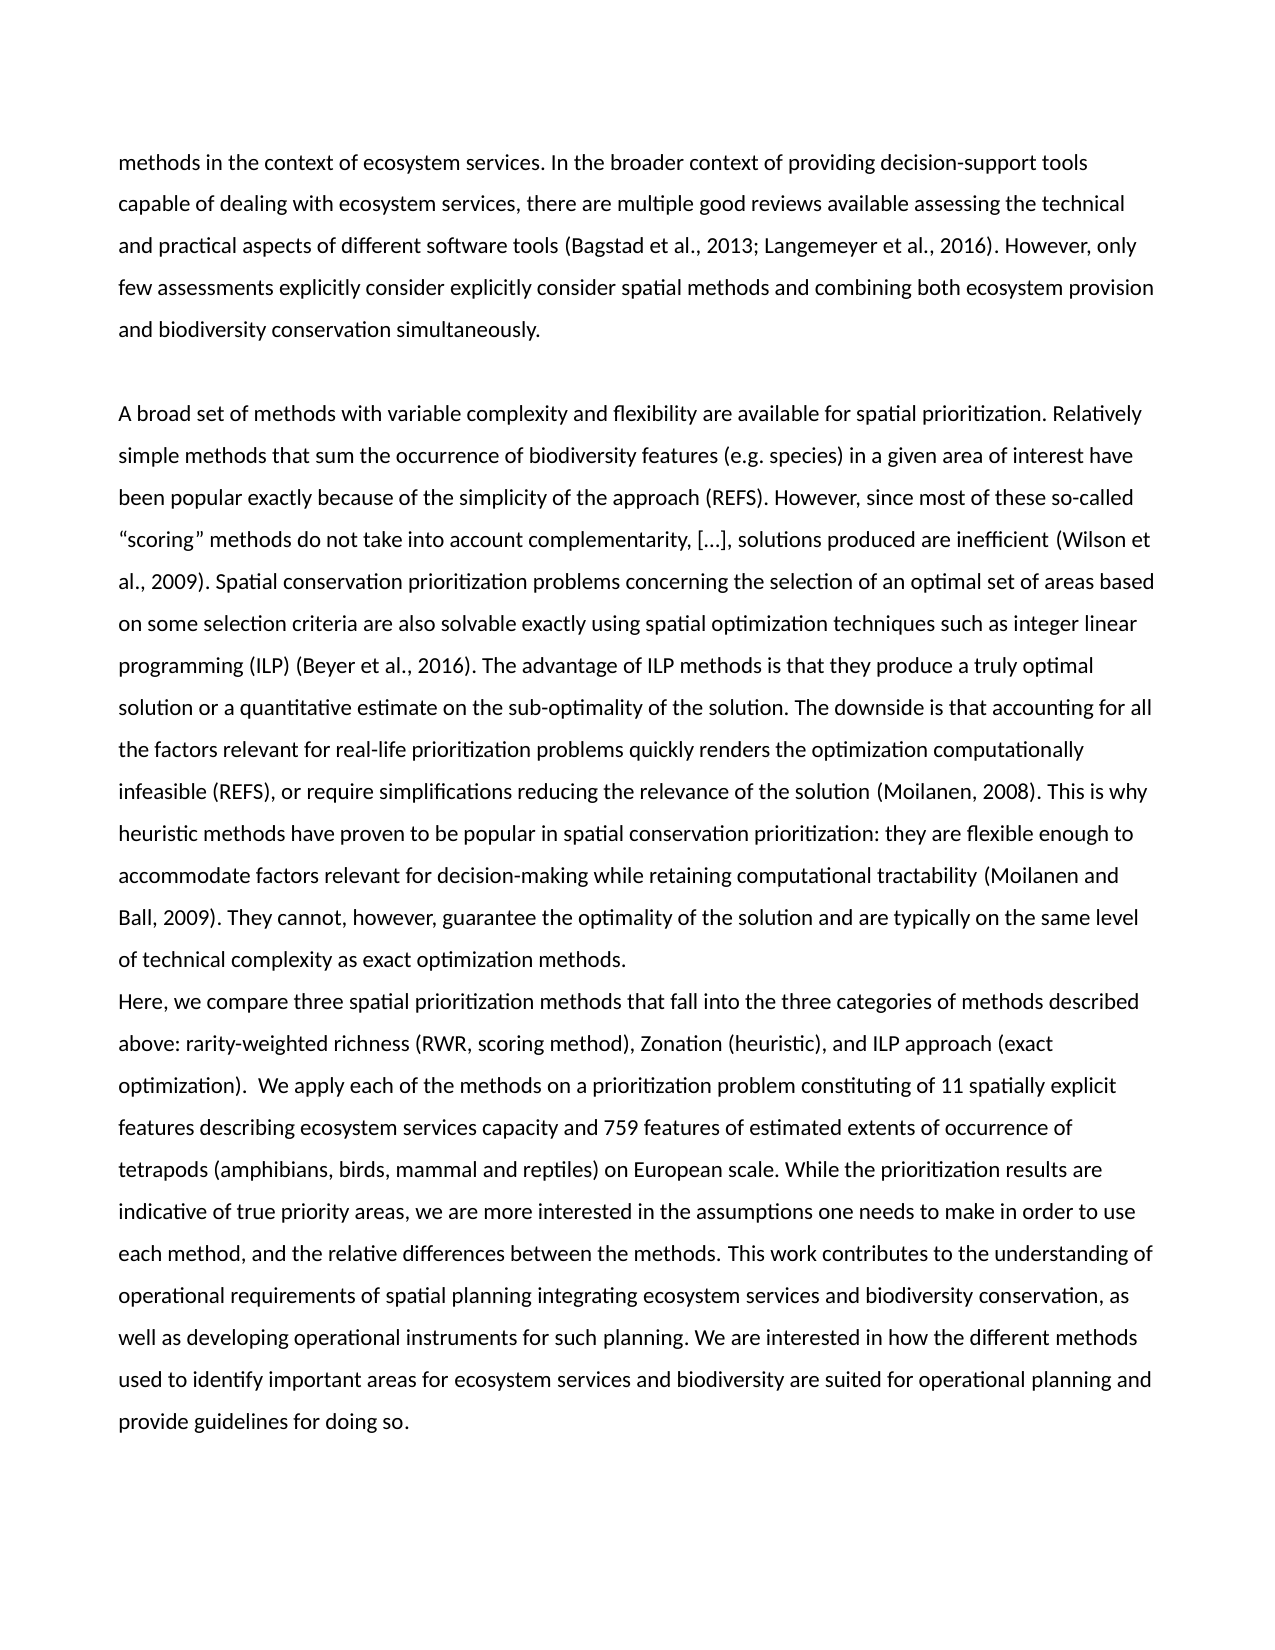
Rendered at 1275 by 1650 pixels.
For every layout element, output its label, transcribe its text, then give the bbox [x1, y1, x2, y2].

text methods in the context of ecosystem services. In the broader context of providing decision-support tools capable of dealing with ecosystem services, there are multiple good reviews available assessing the technical and practical aspects of different software tools (Bagstad et al., 2013; Langemeyer et al., 2016)⁠. However, only few assessments explicitly consider explicitly consider spatial methods and combining both ecosystem provision and biodiversity conservation simultaneously. [118, 148, 1157, 343]
text Here, we compare three spatial prioritization methods that fall into the three categories of methods described above: rarity-weighted richness (RWR, scoring method), Zonation (heuristic), and ILP approach (exact optimization). We apply each of the methods on a prioritization problem constituting of 11 spatially explicit features describing ecosystem services capacity and 759 features of estimated extents of occurrence of tetrapods (amphibians, birds, mammal and reptiles) on European scale. While the prioritization results are indicative of true priority areas, we are more interested in the assumptions one needs to make in order to use each method, and the relative differences between the methods. This work contributes to the understanding of operational requirements of spatial planning integrating ecosystem services and biodiversity conservation, as well as developing operational instruments for such planning. We are interested in how the different methods used to identify important areas for ecosystem services and biodiversity are suited for operational planning and provide guidelines for doing so. [118, 987, 1157, 1477]
text A broad set of methods with variable complexity and flexibility are available for spatial prioritization. Relatively simple methods that sum the occurrence of biodiversity features (e.g. species) in a given area of interest have been popular exactly because of the simplicity of the approach (REFS). However, since most of these so-called “scoring” methods do not take into account complementarity, […], solutions produced are inefficient (Wilson et al., 2009)⁠. Spatial conservation prioritization problems concerning the selection of an optimal set of areas based on some selection criteria are also solvable exactly using spatial optimization techniques such as integer linear programming (ILP) (Beyer et al., 2016)⁠. The advantage of ILP methods is that they produce a truly optimal solution or a quantitative estimate on the sub-optimality of the solution. The downside is that accounting for all the factors relevant for real-life prioritization problems quickly renders the optimization computationally infeasible (REFS), or require simplifications reducing the relevance of the solution (Moilanen, 2008)⁠. This is why heuristic methods have proven to be popular in spatial conservation prioritization: they are flexible enough to accommodate factors relevant for decision-making while retaining computational tractability (Moilanen and Ball, 2009)⁠. They cannot, however, guarantee the optimality of the solution and are typically on the same level of technical complexity as exact optimization methods. [118, 399, 1157, 973]
